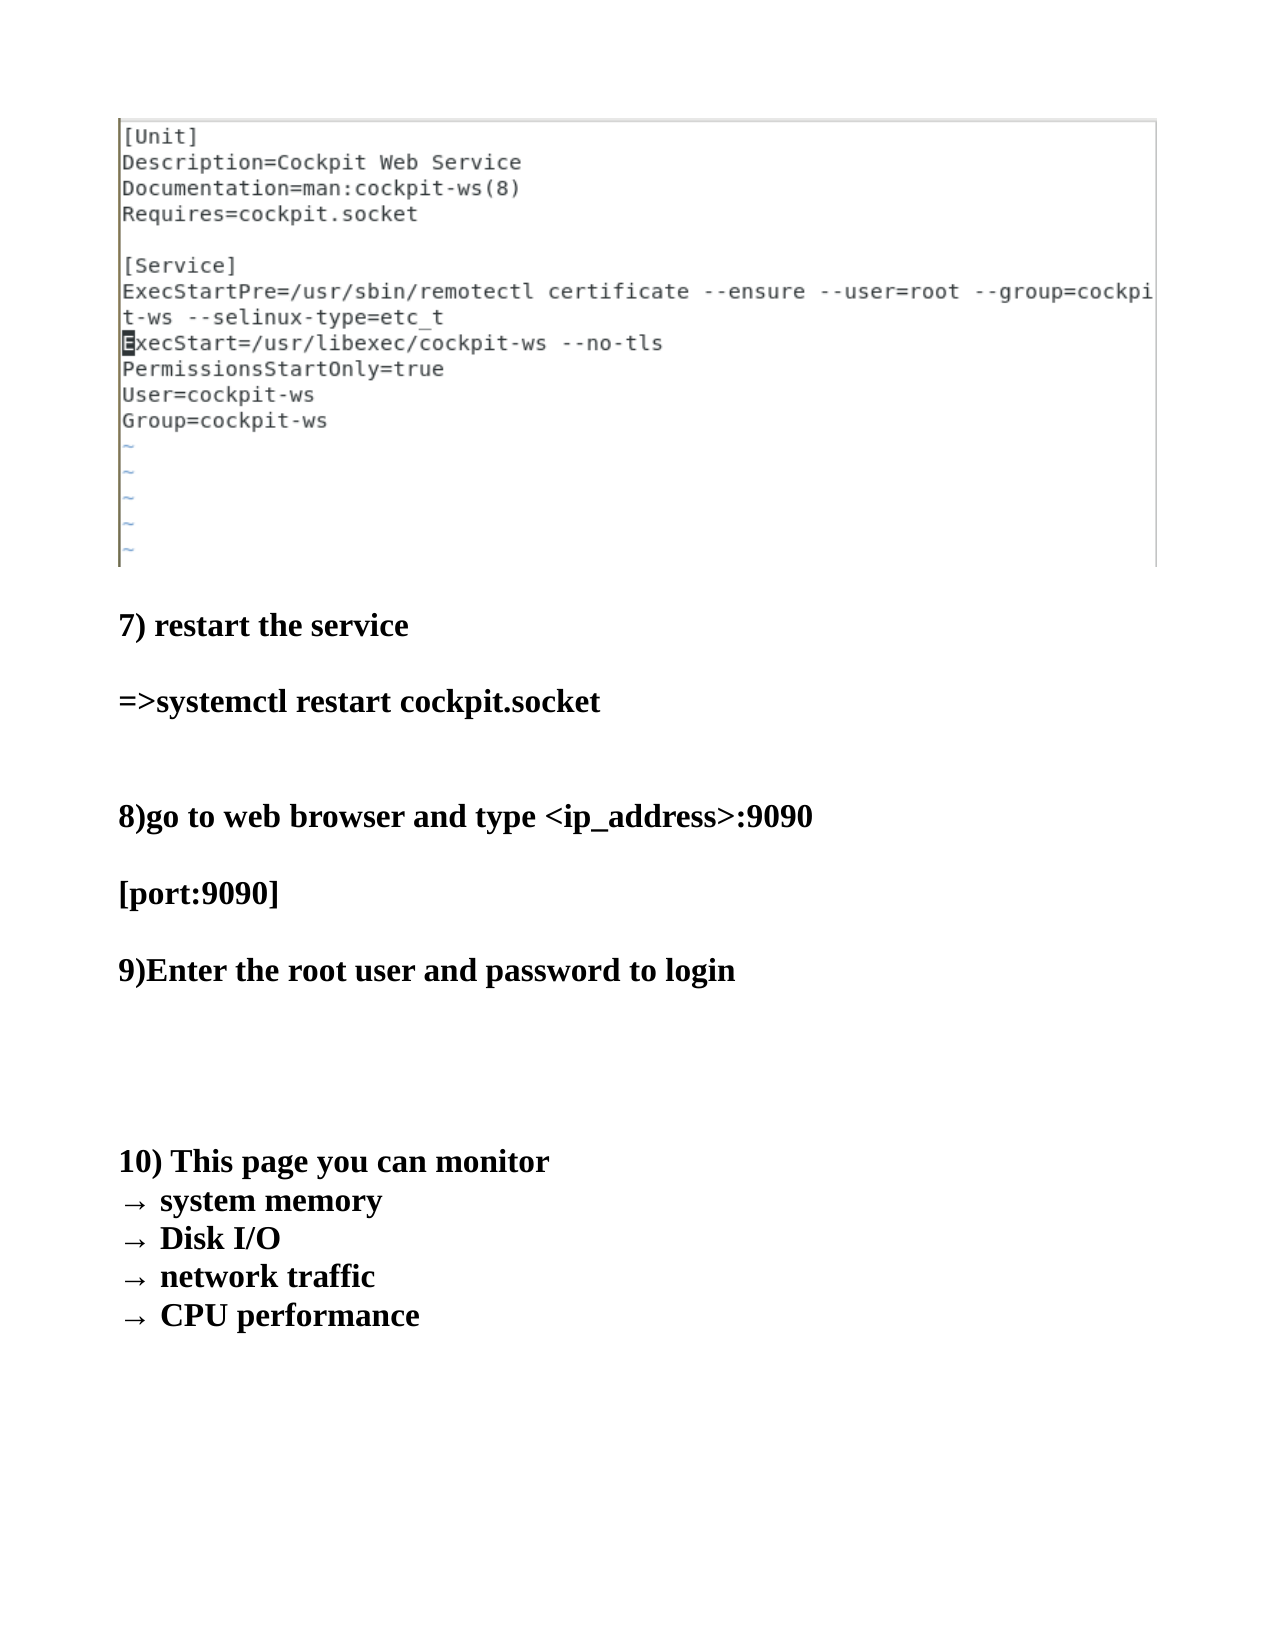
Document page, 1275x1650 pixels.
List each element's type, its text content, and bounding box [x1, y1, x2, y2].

text [port:9090] [118, 873, 1157, 912]
text 10) This page you can monitor [118, 1142, 1157, 1180]
text → CPU performance [118, 1295, 1157, 1333]
text 9)Enter the root user and password to login [118, 950, 1157, 988]
text 8)go to web browser and type <ip_address>:9090 [118, 797, 1157, 835]
picture [118, 118, 1157, 567]
text =>systemctl restart cockpit.socket [118, 682, 1157, 720]
text → network traffic [118, 1257, 1157, 1295]
text → Disk I/O [118, 1218, 1157, 1257]
text 7) restart the service [118, 605, 1157, 643]
text → system memory [118, 1180, 1157, 1218]
